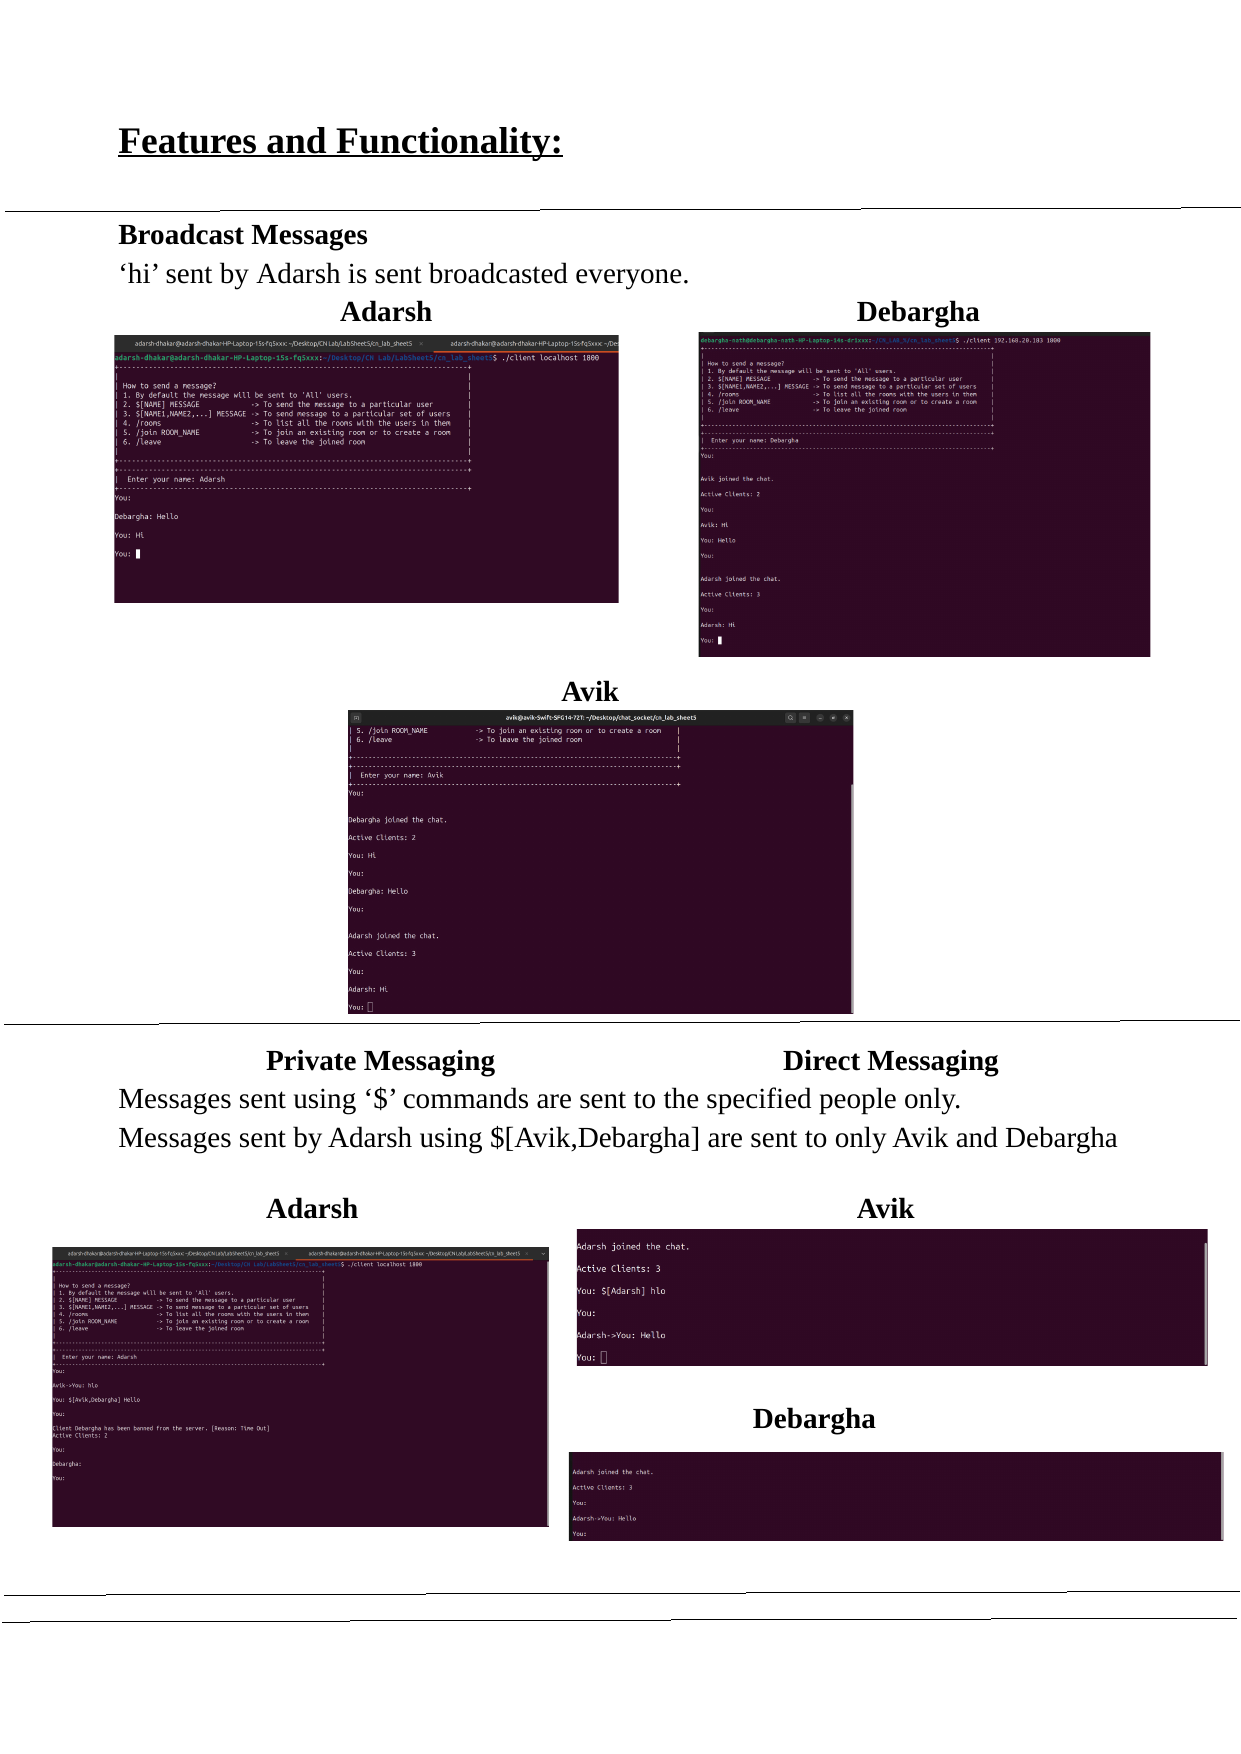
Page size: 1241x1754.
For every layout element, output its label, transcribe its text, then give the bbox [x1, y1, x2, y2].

text Broadcast Messages [118, 217, 1122, 251]
text Adarsh Avik [118, 1192, 1122, 1225]
text Features and Functionality: [118, 118, 1122, 161]
text Debargha [549, 1362, 1122, 1434]
picture [698, 332, 1151, 657]
text Messages sent using ‘$’ commands are sent to the specified people only. [118, 1082, 1122, 1115]
text Avik [118, 674, 1122, 708]
text Private Messaging Direct Messaging [118, 1043, 1122, 1077]
text Adarsh Debargha [118, 294, 1122, 328]
picture [52, 1247, 549, 1527]
picture [114, 335, 619, 603]
picture [348, 710, 854, 1014]
text ‘hi’ sent by Adarsh is sent broadcasted everyone. [118, 256, 1122, 289]
text Messages sent by Adarsh using $[Avik,Debargha] are sent to only Avik and Debargha [118, 1120, 1122, 1154]
